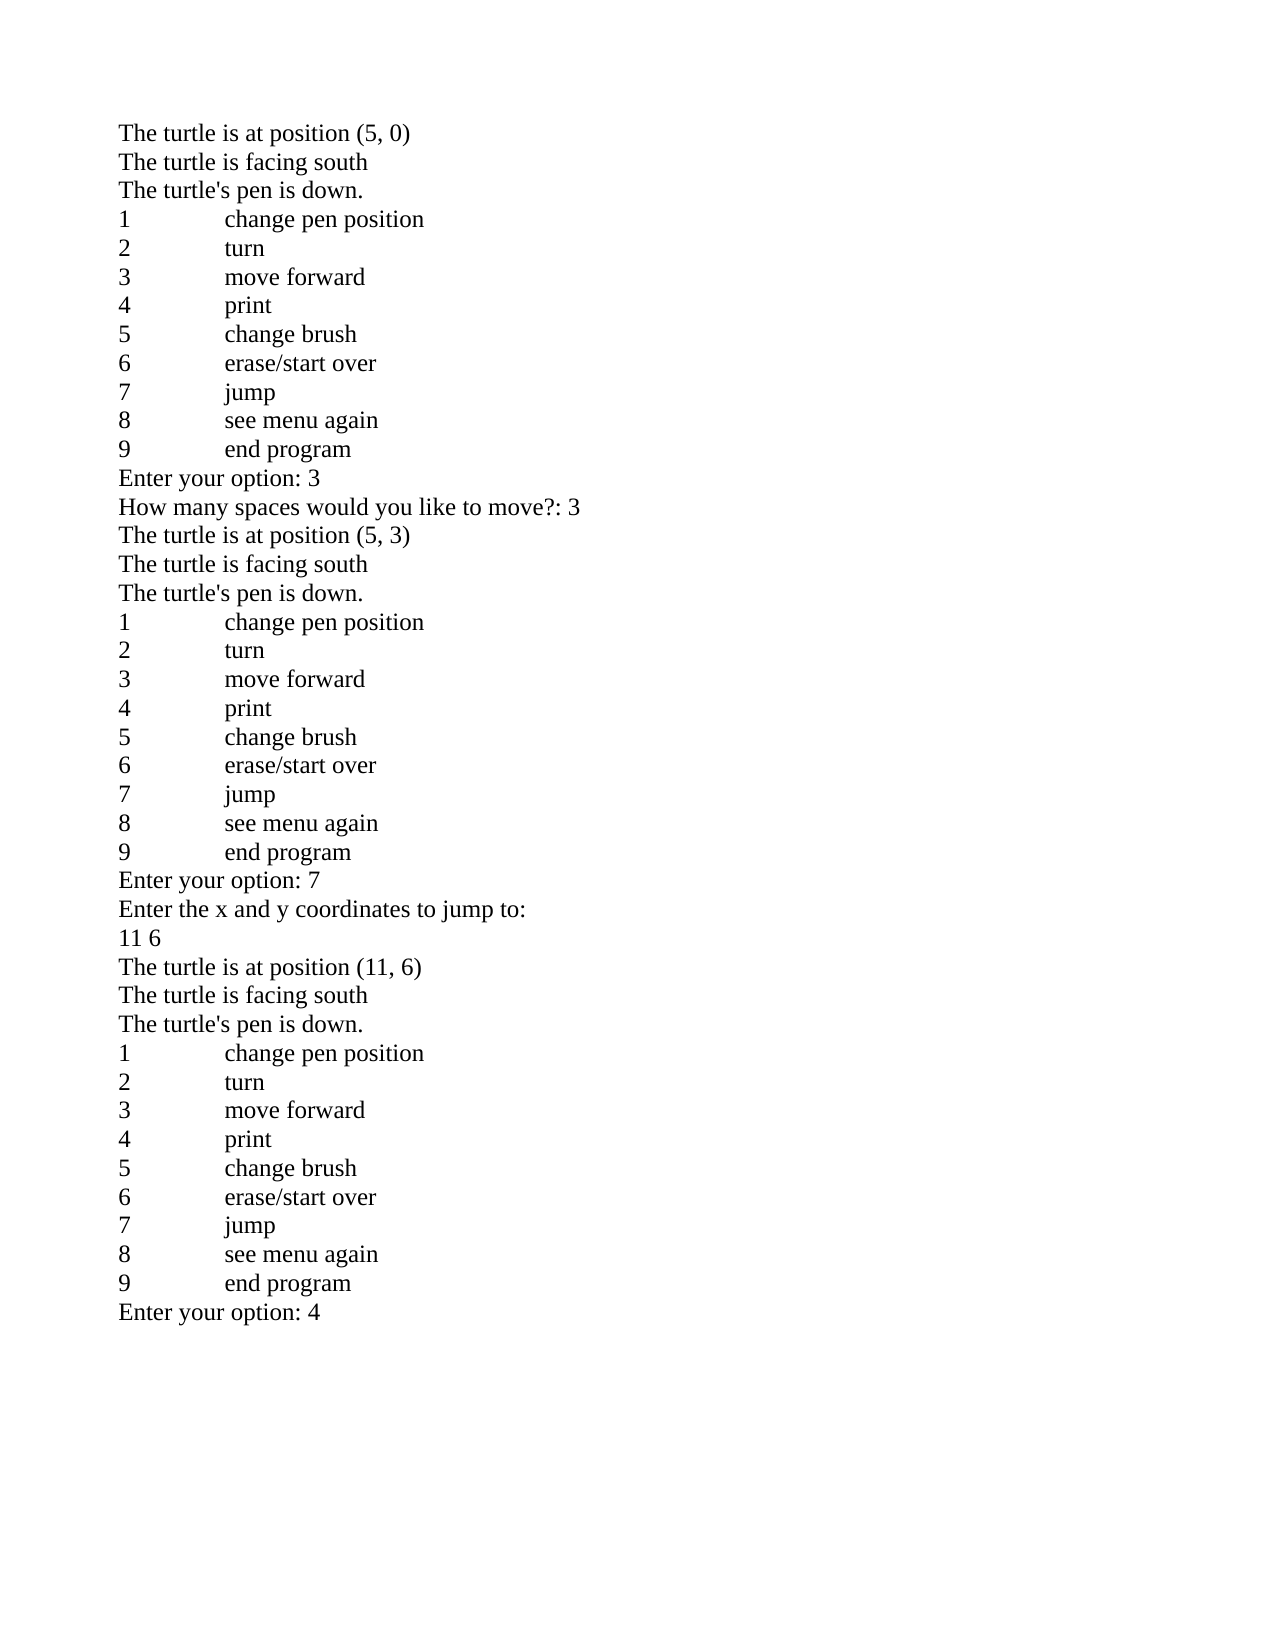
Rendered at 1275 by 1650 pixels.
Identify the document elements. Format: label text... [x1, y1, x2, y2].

text The turtle is facing south [118, 549, 1157, 578]
text The turtle is at position (5, 0) [118, 118, 1157, 147]
text 4 print [118, 1124, 1157, 1153]
text 9 end program [118, 434, 1157, 463]
text 4 print [118, 693, 1157, 722]
text 5 change brush [118, 722, 1157, 751]
text 7 jump [118, 377, 1157, 406]
text 5 change brush [118, 1153, 1157, 1182]
text 2 turn [118, 233, 1157, 262]
text 8 see menu again [118, 406, 1157, 434]
text The turtle is at position (5, 3) [118, 521, 1157, 549]
text 1 change pen position [118, 204, 1157, 233]
text 3 move forward [118, 262, 1157, 291]
text 6 erase/start over [118, 348, 1157, 377]
text The turtle is facing south [118, 147, 1157, 176]
text How many spaces would you like to move?: 3 [118, 492, 1157, 521]
text 9 end program [118, 837, 1157, 866]
text 7 jump [118, 779, 1157, 808]
text The turtle is facing south [118, 981, 1157, 1009]
text 9 end program [118, 1268, 1157, 1297]
text 6 erase/start over [118, 1182, 1157, 1211]
text The turtle's pen is down. [118, 578, 1157, 607]
text 8 see menu again [118, 808, 1157, 837]
text 3 move forward [118, 1096, 1157, 1124]
text 11 6 [118, 923, 1157, 952]
text 3 move forward [118, 664, 1157, 693]
text 5 change brush [118, 319, 1157, 348]
text 1 change pen position [118, 607, 1157, 636]
text 2 turn [118, 1067, 1157, 1096]
text Enter the x and y coordinates to jump to: [118, 894, 1157, 923]
text 6 erase/start over [118, 751, 1157, 779]
text 8 see menu again [118, 1239, 1157, 1268]
text 1 change pen position [118, 1038, 1157, 1067]
text 4 print [118, 291, 1157, 319]
text Enter your option: 3 [118, 463, 1157, 492]
text The turtle's pen is down. [118, 1009, 1157, 1038]
text Enter your option: 7 [118, 866, 1157, 894]
text 2 turn [118, 636, 1157, 664]
text Enter your option: 4 [118, 1297, 1157, 1326]
text 7 jump [118, 1211, 1157, 1239]
text The turtle is at position (11, 6) [118, 952, 1157, 981]
text The turtle's pen is down. [118, 176, 1157, 204]
